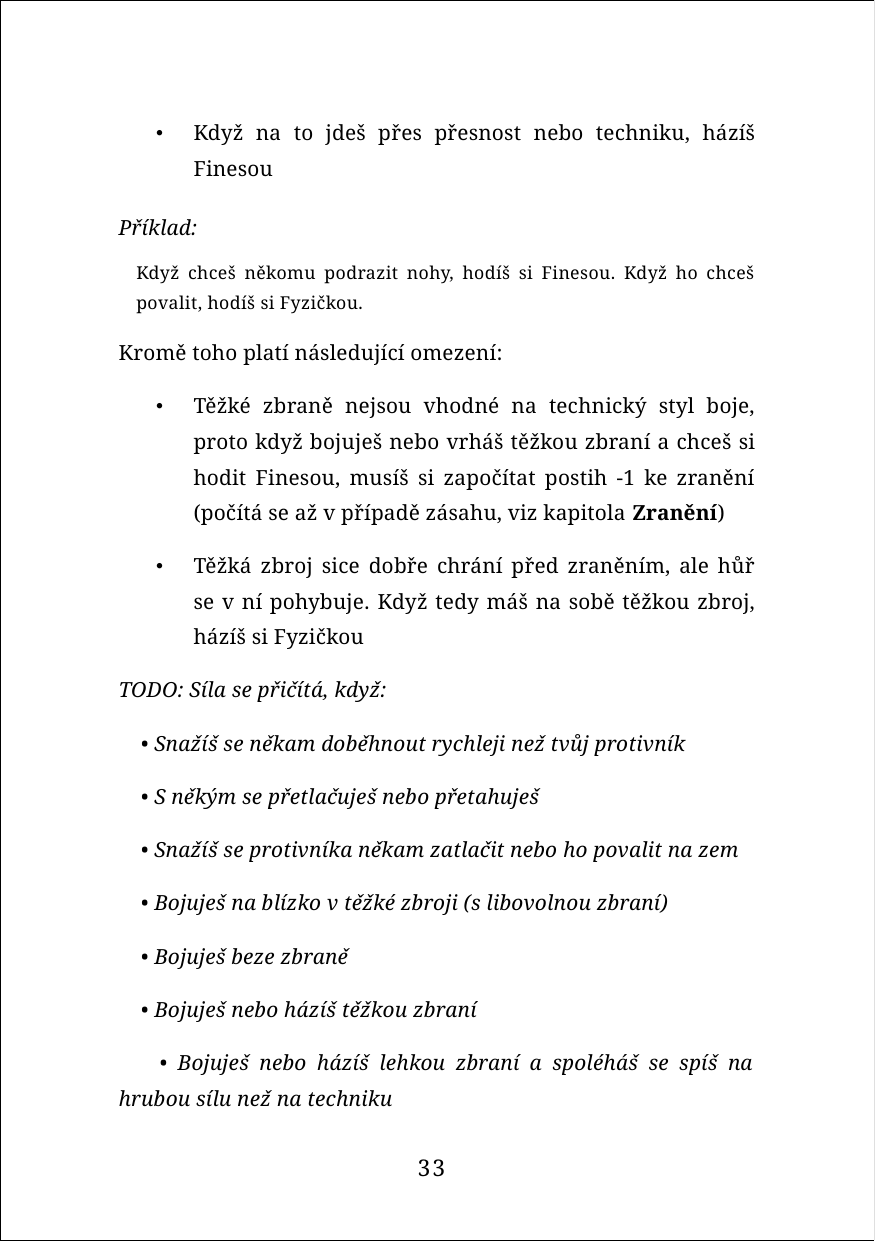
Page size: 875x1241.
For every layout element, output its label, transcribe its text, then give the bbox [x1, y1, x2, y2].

text Kromě toho platí následující omezení: [118, 338, 756, 367]
list Těžká zbroj sice dobře chrání před zraněním, ale hůř se v ní pohybuje. Když tedy máš na sobě těžkou zbroj, házíš si Fyzičkou [156, 551, 756, 651]
text • Bojuješ nebo házíš těžkou zbraní [118, 995, 756, 1023]
text Příklad: [118, 213, 756, 241]
text • Bojuješ na blízko v těžké zbroji (s libovolnou zbraní) [118, 888, 756, 917]
text • Snažíš se někam doběhnout rychleji než tvůj protivník [118, 729, 756, 757]
text • S někým se přetlačuješ nebo přetahuješ [118, 782, 756, 811]
text • Bojuješ beze zbraně [118, 942, 756, 970]
text TODO: Síla se přičítá, když: [118, 676, 756, 704]
text • Bojuješ nebo házíš lehkou zbraní a spoléháš se spíš na hrubou sílu než na techniku [118, 1048, 756, 1112]
text Když chceš někomu podrazit nohy, hodíš si Finesou. Když ho chceš povalit, hodíš si Fyzičkou. [136, 260, 756, 314]
text • Snažíš se protivníka někam zatlačit nebo ho povalit na zem [118, 835, 756, 864]
list Když na to jdeš přes přesnost nebo techniku, házíš Finesou [156, 118, 756, 182]
list Těžké zbraně nejsou vhodné na technický styl boje, proto když bojuješ nebo vrháš těžkou zbraní a chceš si hodit Finesou, musíš si započítat postih -1 ke zranění (počítá se až v případě zásahu, viz kapitola Zranění) [156, 392, 756, 527]
